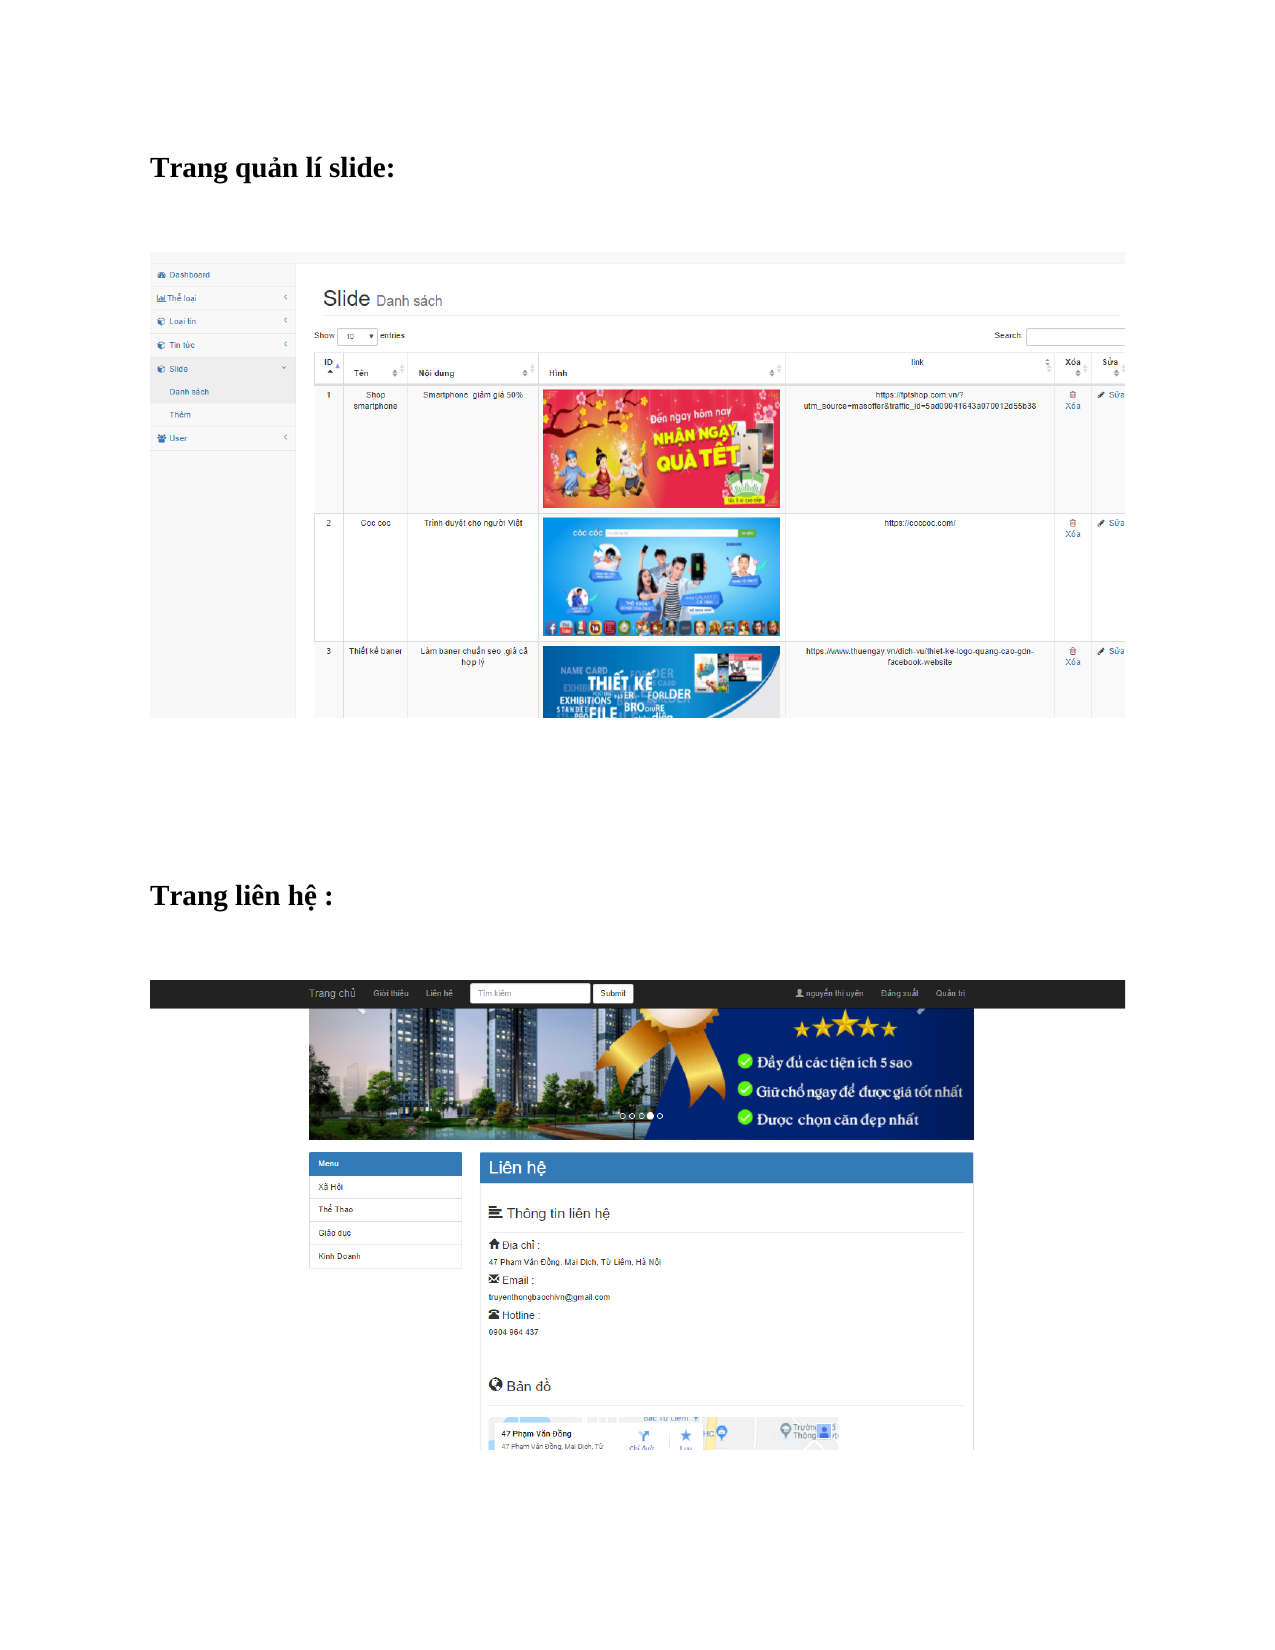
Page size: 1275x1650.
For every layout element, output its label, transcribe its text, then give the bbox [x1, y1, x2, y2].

text Trang quản lí slide: [150, 150, 1125, 183]
text Trang liên hệ : [150, 878, 1125, 911]
